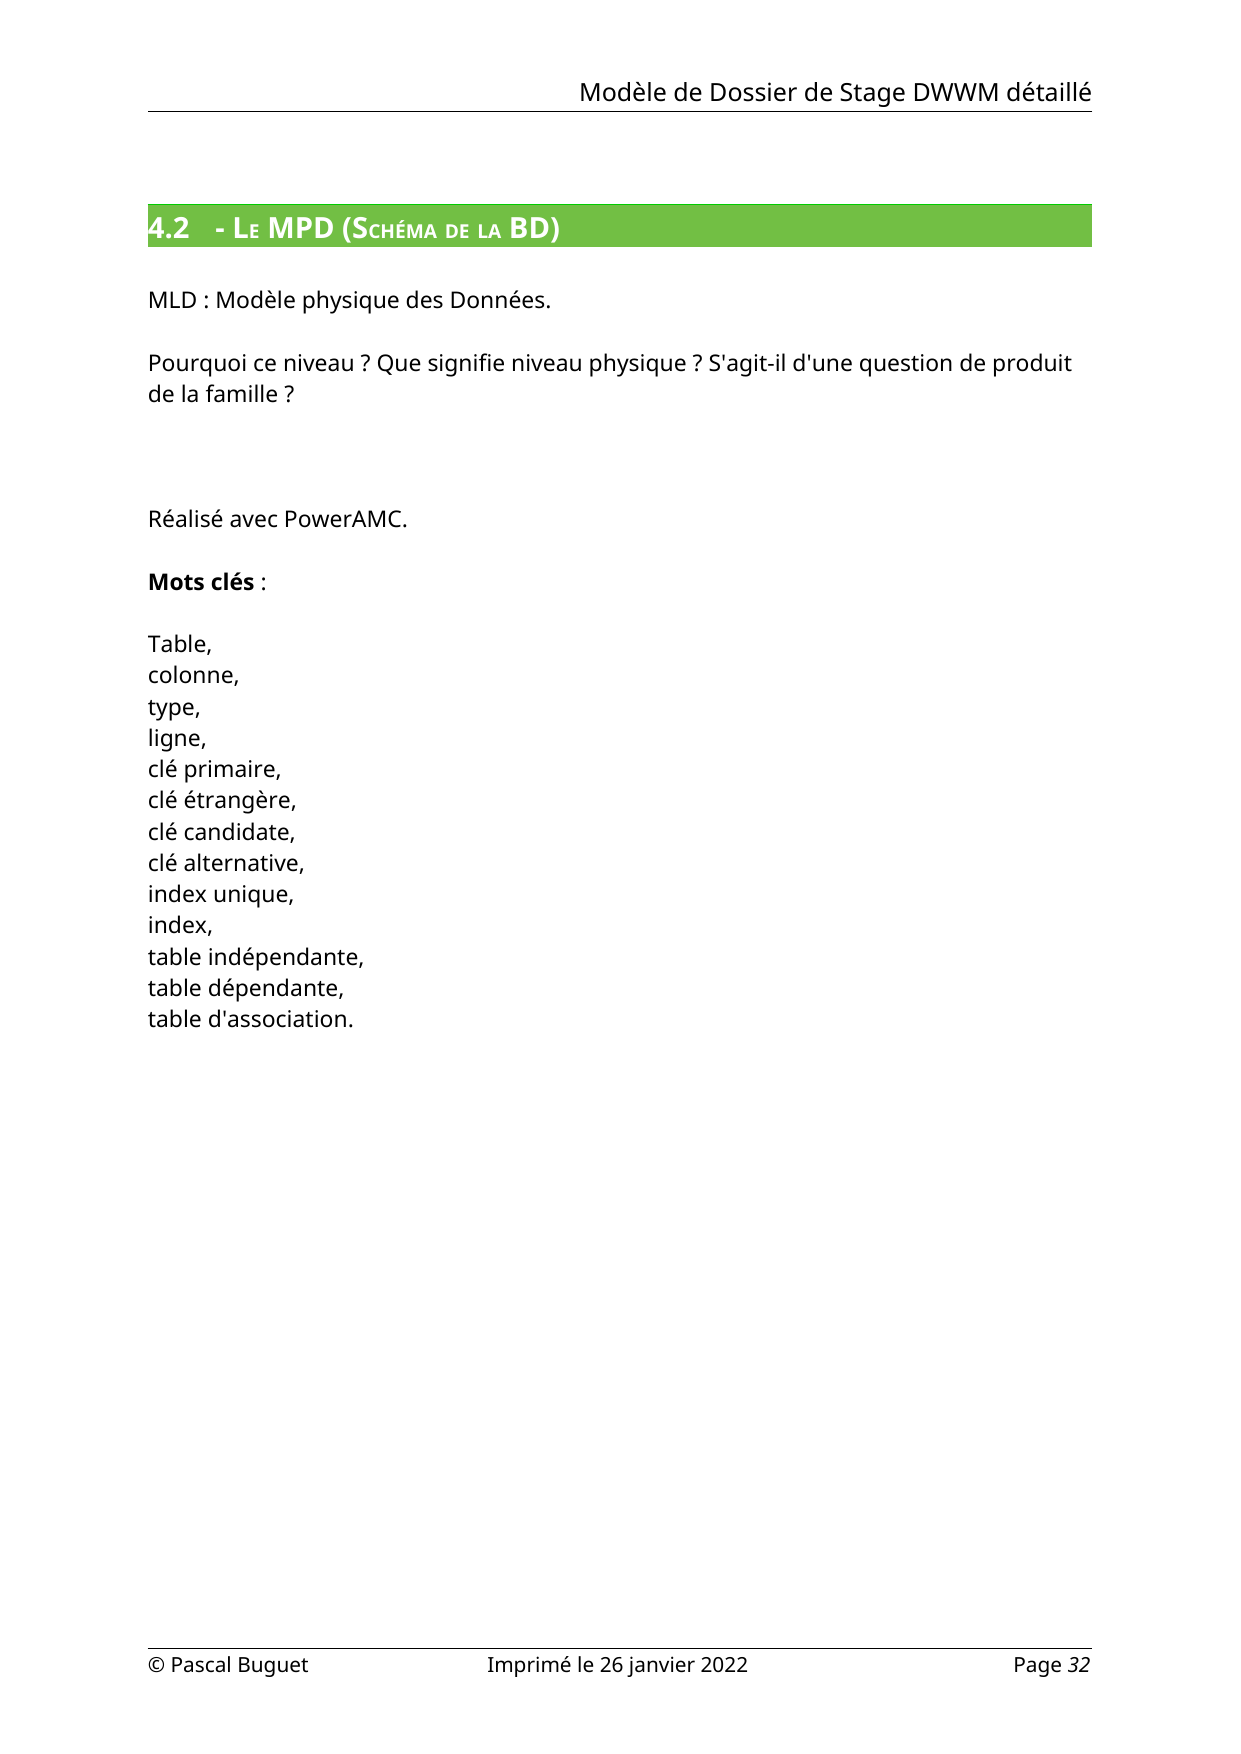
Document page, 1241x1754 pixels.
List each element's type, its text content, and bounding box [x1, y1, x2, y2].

text index, [148, 909, 1092, 941]
text MLD : Modèle physique des Données. [148, 284, 1092, 316]
text colonne, [148, 659, 1092, 691]
text clé primaire, [148, 753, 1092, 784]
text table dépendante, [148, 972, 1092, 1003]
text Réalisé avec PowerAMC. [148, 503, 1092, 534]
text Pourquoi ce niveau ? Que signifie niveau physique ? S'agit-il d'une question de produit de la famille ? [148, 347, 1092, 409]
text ligne, [148, 722, 1092, 753]
text Mots clés : [148, 566, 1092, 597]
text table d'association. [148, 1003, 1092, 1034]
text clé candidate, [148, 816, 1092, 847]
subtitle - Le MPD (Schéma de la BD) [148, 205, 1092, 247]
text type, [148, 691, 1092, 722]
text Table, [148, 628, 1092, 659]
text index unique, [148, 878, 1092, 909]
text clé étrangère, [148, 784, 1092, 816]
text table indépendante, [148, 941, 1092, 972]
text clé alternative, [148, 847, 1092, 878]
